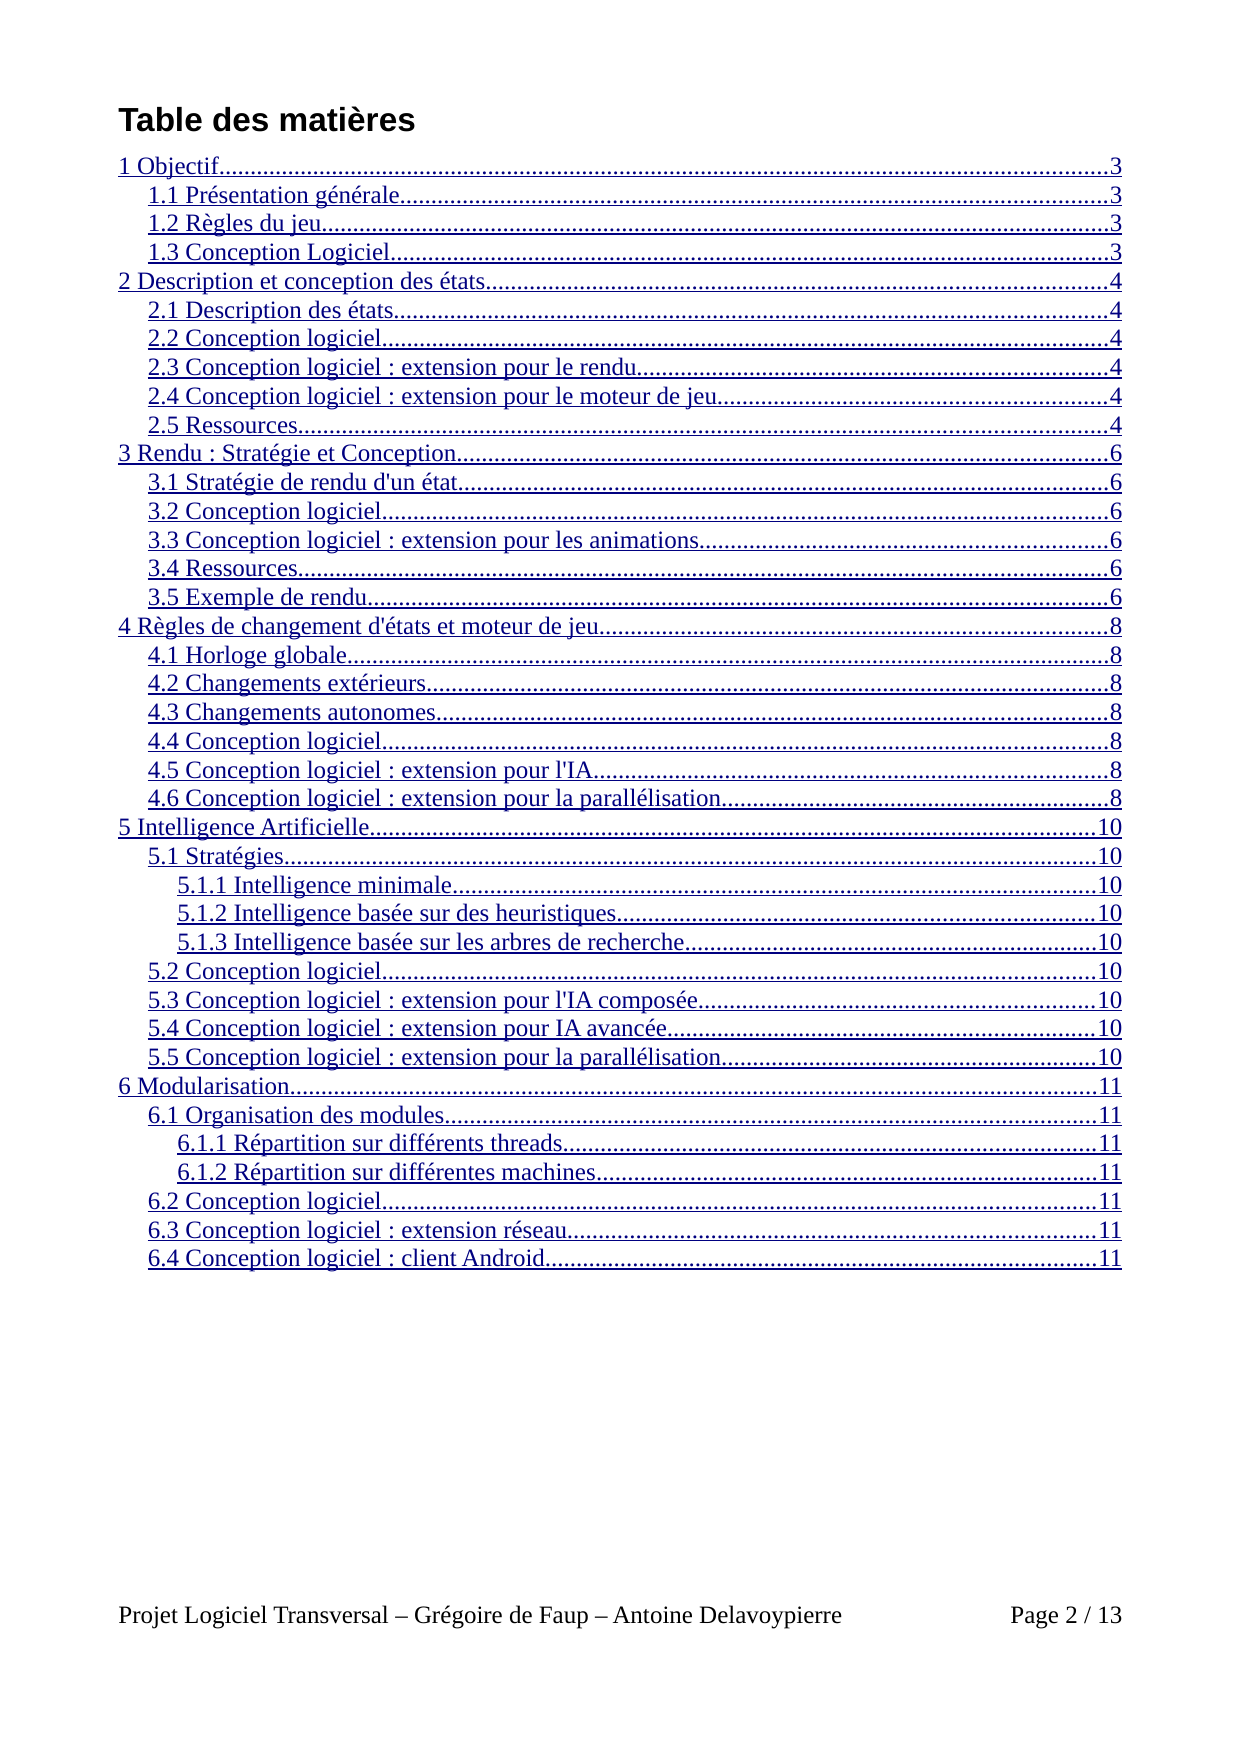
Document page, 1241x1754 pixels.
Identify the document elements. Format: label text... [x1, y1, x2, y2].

text 1.3 Conception Logiciel 3 [148, 237, 1122, 262]
text 6.4 Conception logiciel : client Android 11 [148, 1243, 1122, 1268]
text 6.1 Organisation des modules 11 [148, 1100, 1122, 1125]
text 2.3 Conception logiciel : extension pour le rendu 4 [148, 352, 1122, 377]
text 3.4 Ressources 6 [148, 553, 1122, 578]
text 4.4 Conception logiciel 8 [148, 726, 1122, 751]
text 6 Modularisation 11 [118, 1071, 1122, 1096]
text 4.1 Horloge globale 8 [148, 640, 1122, 665]
text 5 Intelligence Artificielle 10 [118, 812, 1122, 837]
text 5.1.2 Intelligence basée sur des heuristiques 10 [177, 898, 1122, 923]
text 2.5 Ressources 4 [148, 410, 1122, 435]
text 5.5 Conception logiciel : extension pour la parallélisation 10 [148, 1042, 1122, 1067]
text 2 Description et conception des états 4 [118, 266, 1122, 291]
text 6.1.1 Répartition sur différents threads 11 [177, 1128, 1122, 1153]
text 4.3 Changements autonomes 8 [148, 697, 1122, 722]
text 2.4 Conception logiciel : extension pour le moteur de jeu 4 [148, 381, 1122, 406]
text 3.5 Exemple de rendu 6 [148, 582, 1122, 607]
text 5.1 Stratégies 10 [148, 841, 1122, 866]
text 6.2 Conception logiciel 11 [148, 1186, 1122, 1211]
text 1.1 Présentation générale 3 [148, 180, 1122, 205]
text 3.3 Conception logiciel : extension pour les animations 6 [148, 525, 1122, 550]
text 6.1.2 Répartition sur différentes machines 11 [177, 1157, 1122, 1182]
text 4.5 Conception logiciel : extension pour l'IA 8 [148, 755, 1122, 780]
text 4 Règles de changement d'états et moteur de jeu 8 [118, 611, 1122, 636]
text 5.3 Conception logiciel : extension pour l'IA composée 10 [148, 985, 1122, 1010]
text 2.1 Description des états 4 [148, 295, 1122, 320]
text 3.2 Conception logiciel 6 [148, 496, 1122, 521]
text 3.1 Stratégie de rendu d'un état 6 [148, 467, 1122, 492]
text 1.2 Règles du jeu 3 [148, 208, 1122, 233]
text 3 Rendu : Stratégie et Conception 6 [118, 438, 1122, 463]
text 5.1.3 Intelligence basée sur les arbres de recherche 10 [177, 927, 1122, 952]
text 2.2 Conception logiciel 4 [148, 323, 1122, 348]
text 6.3 Conception logiciel : extension réseau 11 [148, 1215, 1122, 1240]
text 5.2 Conception logiciel 10 [148, 956, 1122, 981]
text 4.2 Changements extérieurs 8 [148, 668, 1122, 693]
text 5.4 Conception logiciel : extension pour IA avancée 10 [148, 1013, 1122, 1038]
text 4.6 Conception logiciel : extension pour la parallélisation 8 [148, 783, 1122, 808]
text 5.1.1 Intelligence minimale 10 [177, 870, 1122, 895]
subtitle Table des matières [118, 100, 1122, 138]
text 1 Objectif 3 [118, 151, 1122, 176]
